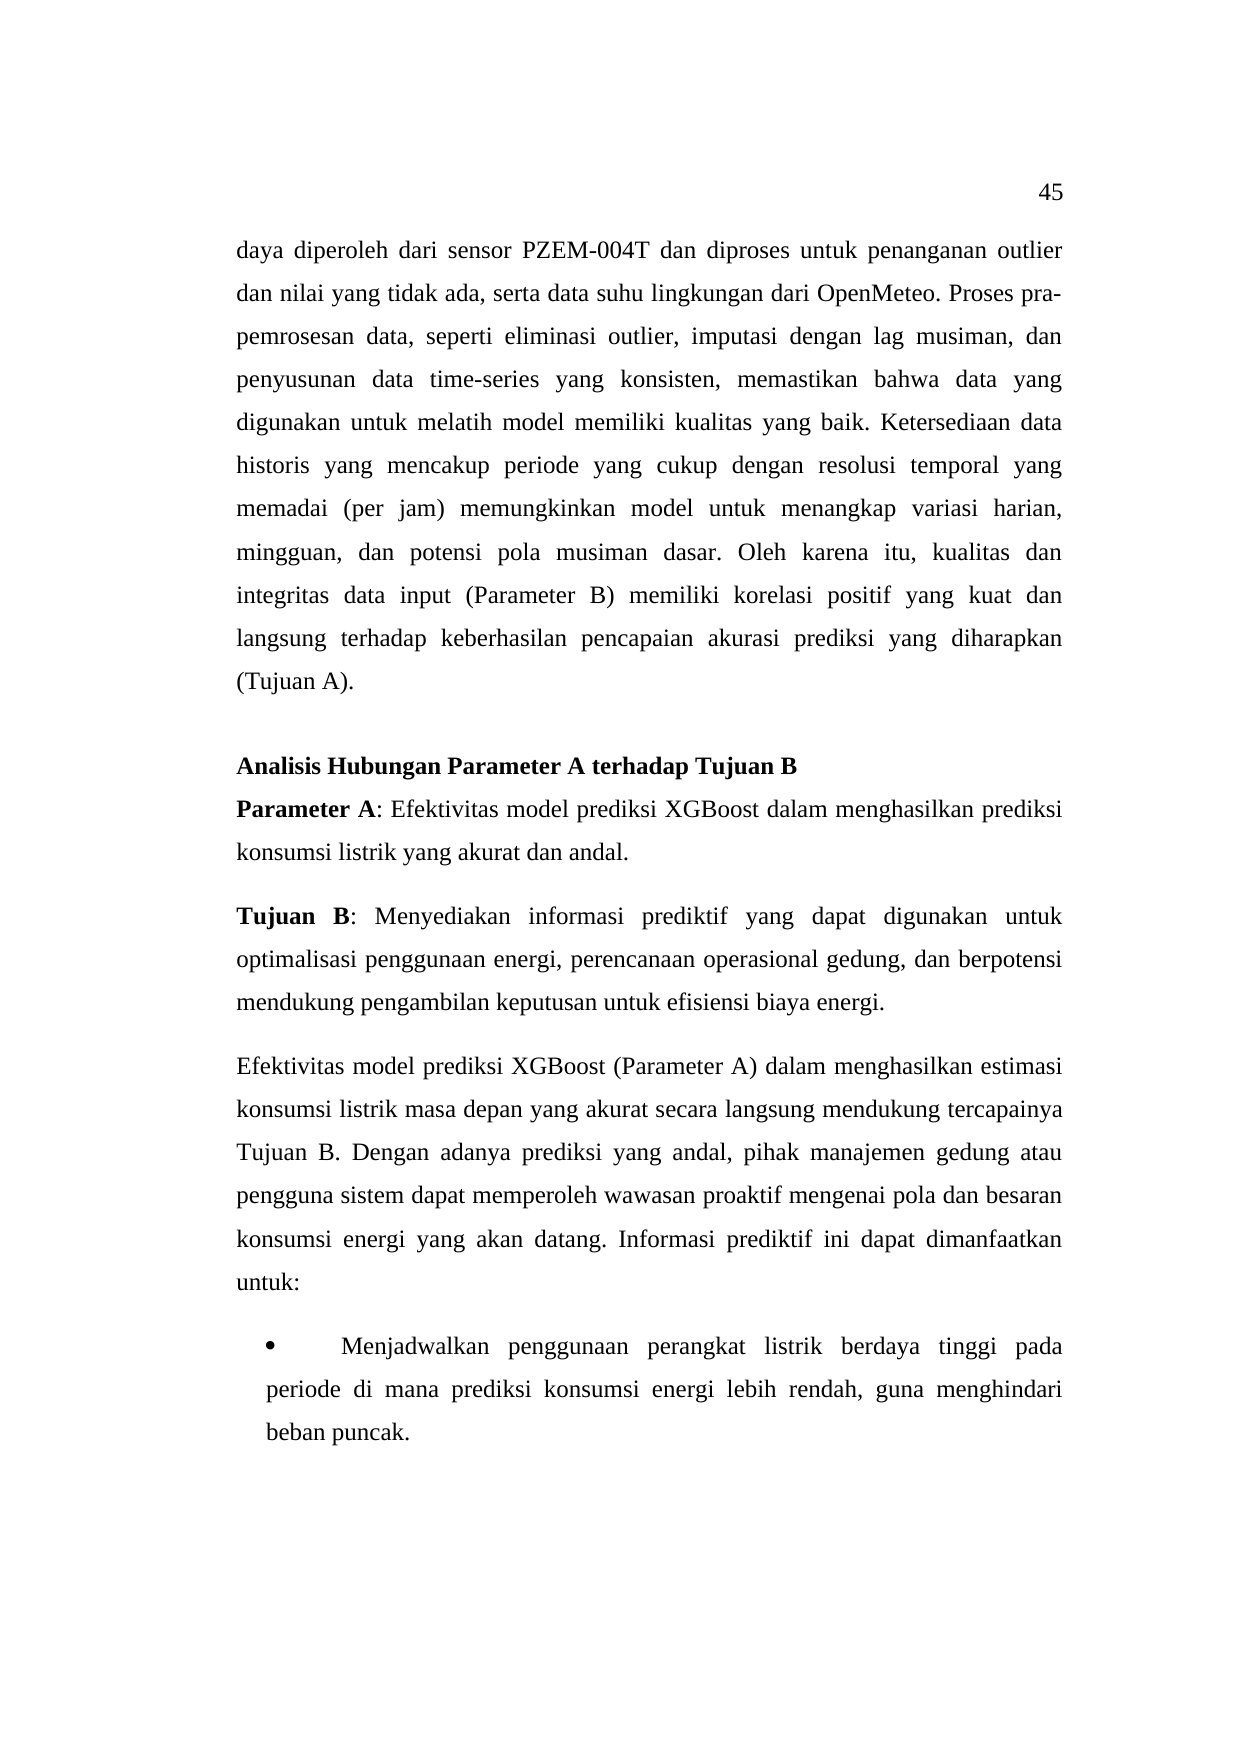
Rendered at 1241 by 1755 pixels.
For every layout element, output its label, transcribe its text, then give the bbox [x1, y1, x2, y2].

subtitle Analisis Hubungan Parameter A terhadap Tujuan B [236, 751, 1063, 779]
text Tujuan B: Menyediakan informasi prediktif yang dapat digunakan untuk optimalisasi penggunaan energi, perencanaan operasional gedung, dan berpotensi mendukung pengambilan keputusan untuk efisiensi biaya energi. [236, 901, 1063, 1016]
text Parameter A: Efektivitas model prediksi XGBoost dalam menghasilkan prediksi konsumsi listrik yang akurat dan andal. [236, 794, 1063, 866]
text daya diperoleh dari sensor PZEM-004T dan diproses untuk penanganan outlier dan nilai yang tidak ada, serta data suhu lingkungan dari OpenMeteo. Proses pra-pemrosesan data, seperti eliminasi outlier, imputasi dengan lag musiman, dan penyusunan data time-series yang konsisten, memastikan bahwa data yang digunakan untuk melatih model memiliki kualitas yang baik. Ketersediaan data historis yang mencakup periode yang cukup dengan resolusi temporal yang memadai (per jam) memungkinkan model untuk menangkap variasi harian, mingguan, dan potensi pola musiman dasar. Oleh karena itu, kualitas dan integritas data input (Parameter B) memiliki korelasi positif yang kuat dan langsung terhadap keberhasilan pencapaian akurasi prediksi yang diharapkan (Tujuan A). [236, 235, 1063, 695]
list Menjadwalkan penggunaan perangkat listrik berdaya tinggi pada periode di mana prediksi konsumsi energi lebih rendah, guna menghindari beban puncak. [266, 1331, 1063, 1446]
text Efektivitas model prediksi XGBoost (Parameter A) dalam menghasilkan estimasi konsumsi listrik masa depan yang akurat secara langsung mendukung tercapainya Tujuan B. Dengan adanya prediksi yang andal, pihak manajemen gedung atau pengguna sistem dapat memperoleh wawasan proaktif mengenai pola dan besaran konsumsi energi yang akan datang. Informasi prediktif ini dapat dimanfaatkan untuk: [236, 1051, 1063, 1296]
